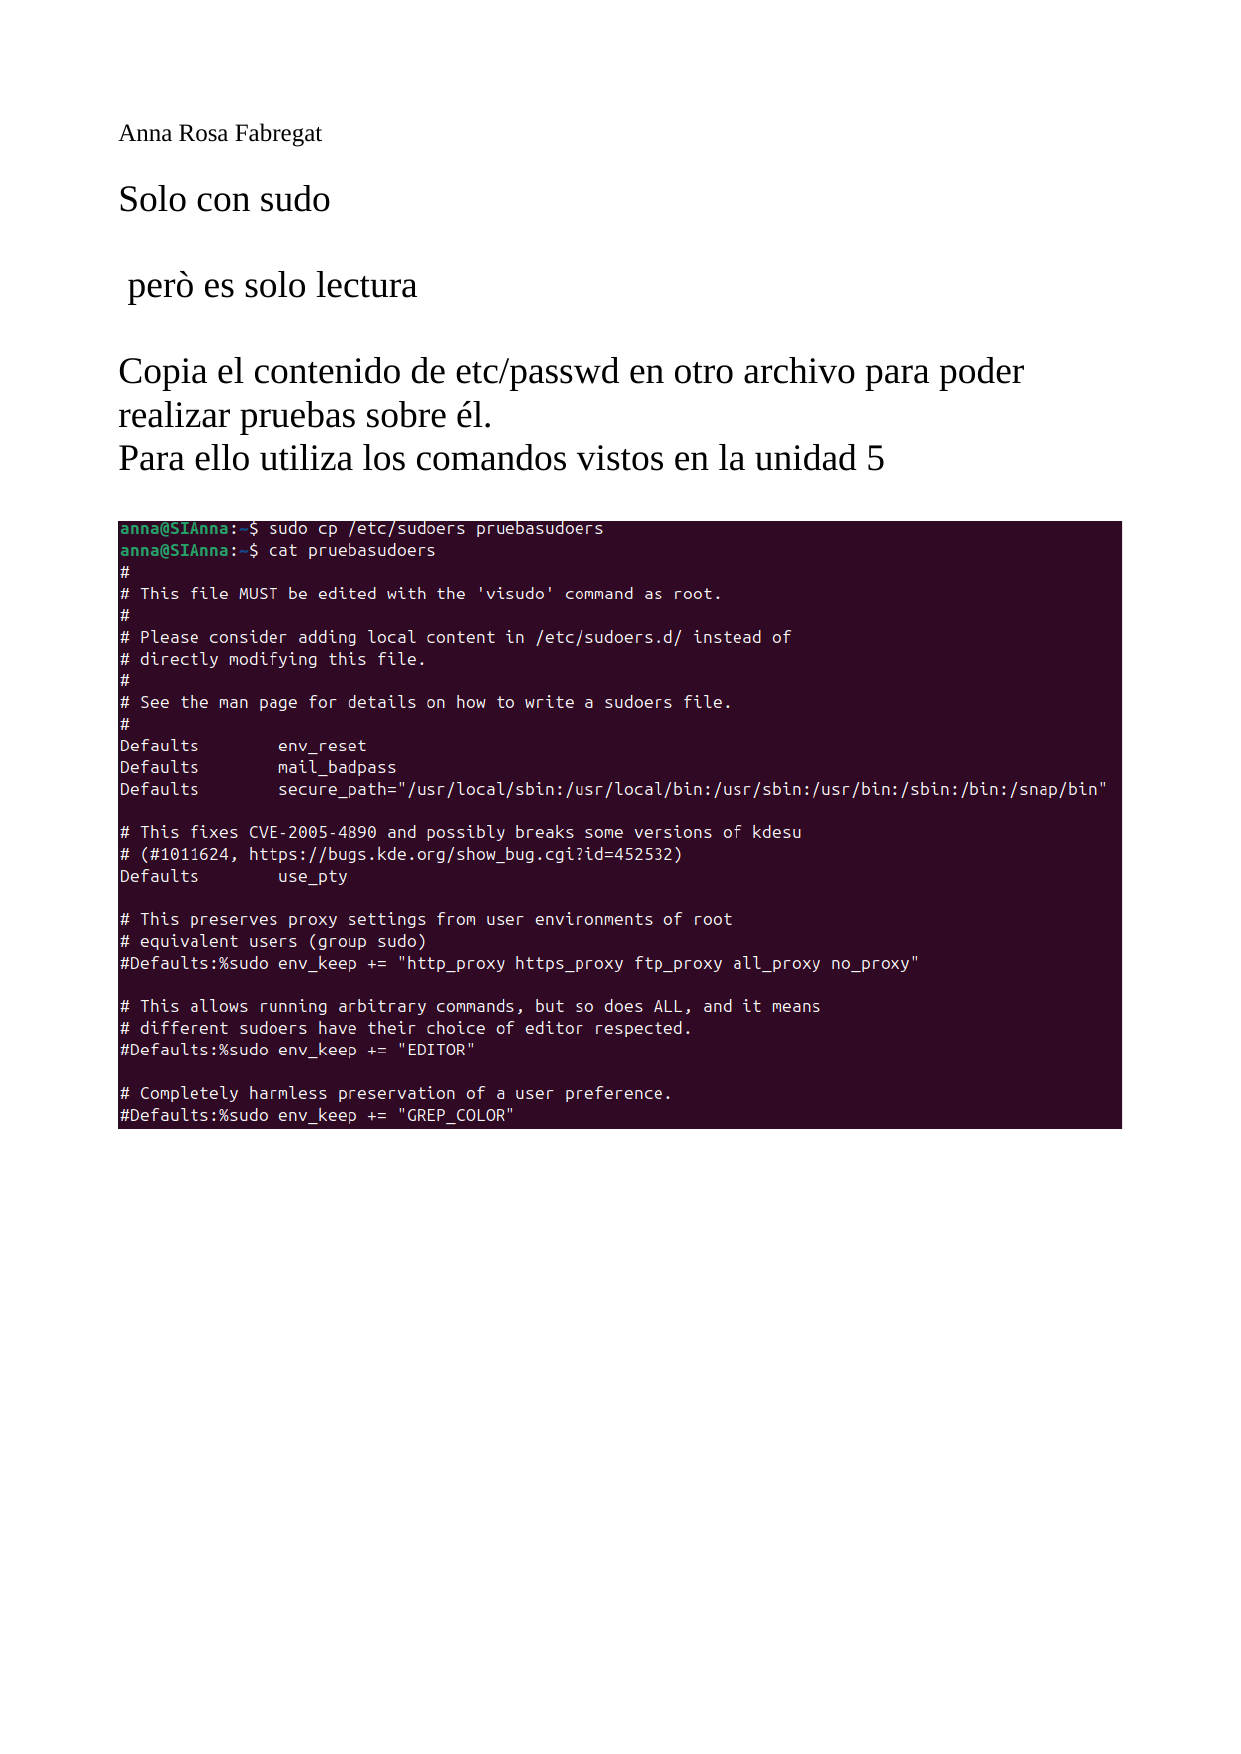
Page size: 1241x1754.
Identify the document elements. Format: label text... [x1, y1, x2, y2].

text Solo con sudo [118, 176, 1122, 219]
text Copia el contenido de etc/passwd en otro archivo para poder realizar pruebas sobre él. [118, 349, 1122, 435]
text Para ello utiliza los comandos vistos en la unidad 5 [118, 435, 1122, 478]
picture [118, 521, 1123, 1129]
text però es solo lectura [118, 263, 1122, 306]
